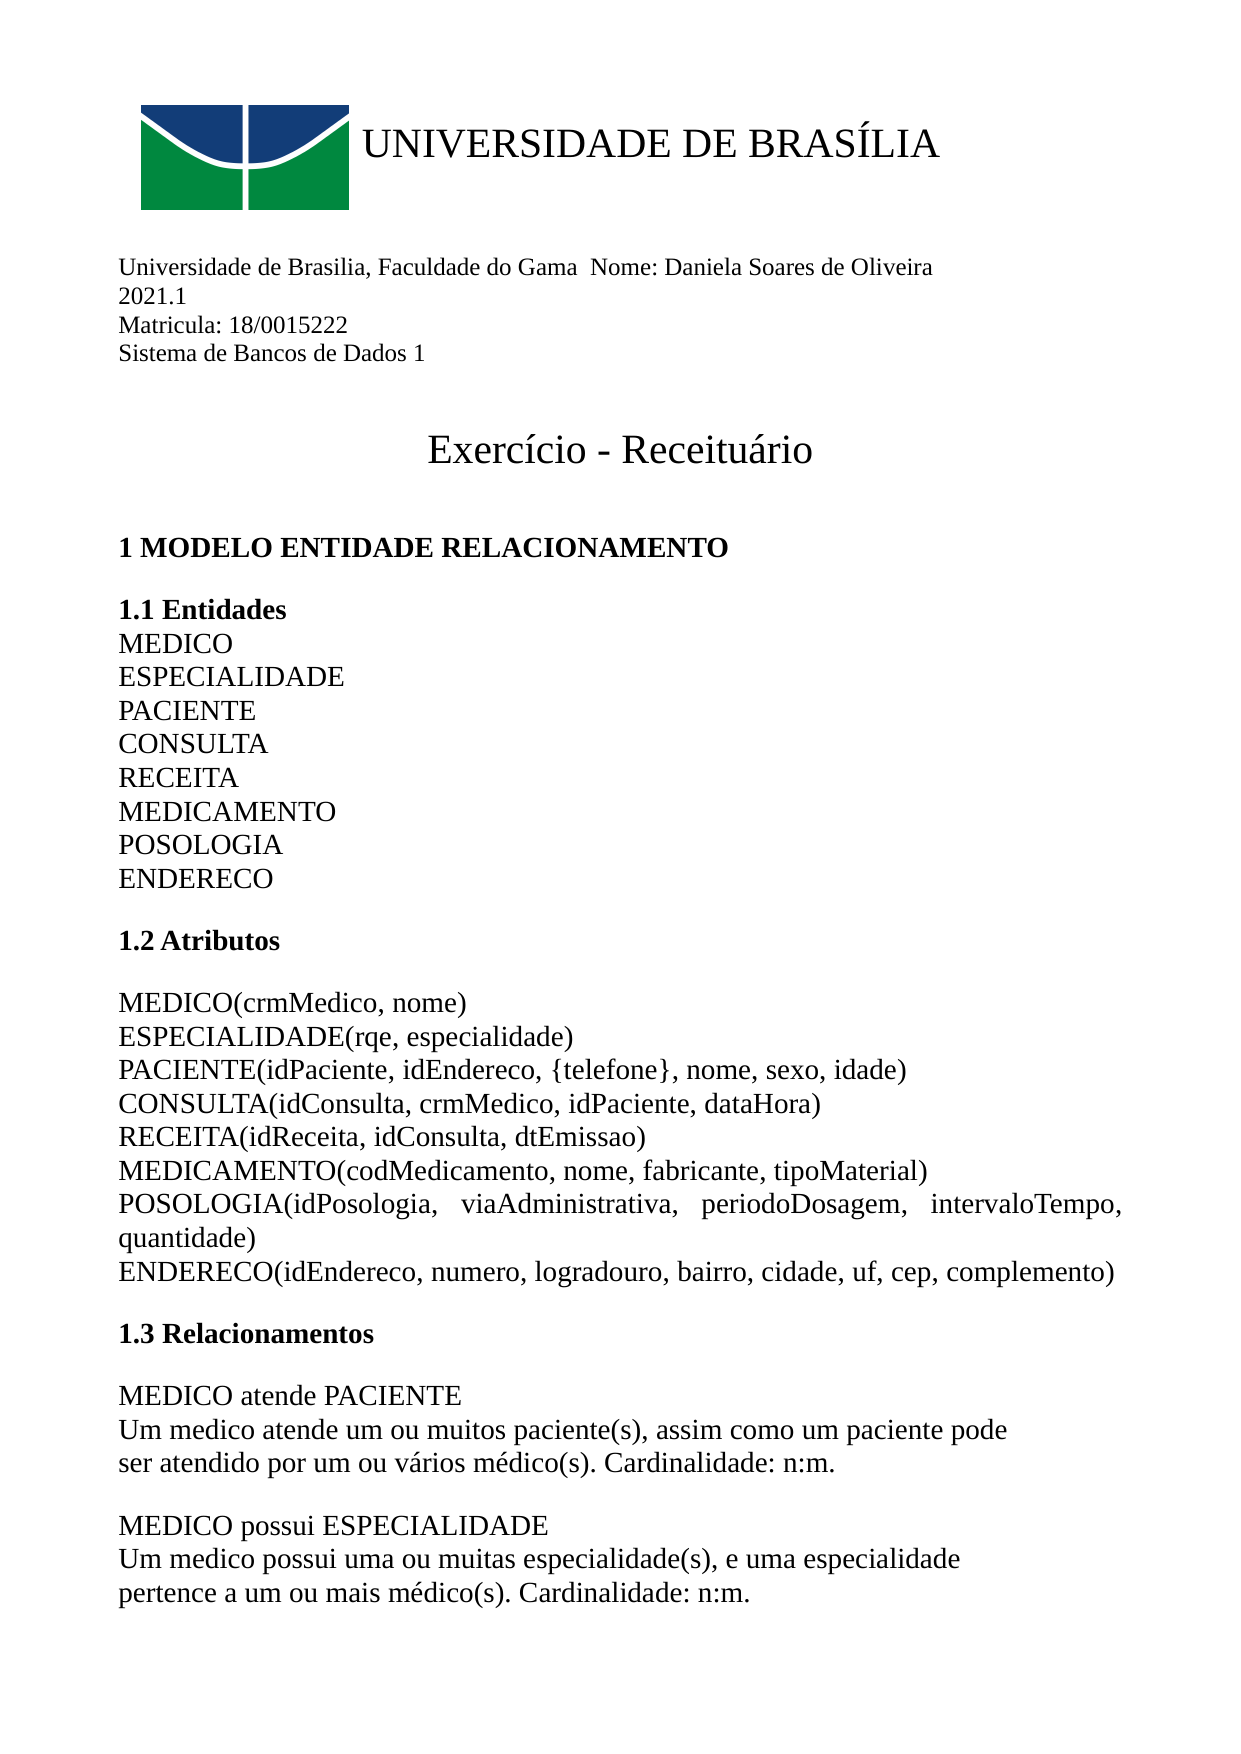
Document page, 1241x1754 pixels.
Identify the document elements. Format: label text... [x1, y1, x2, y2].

text PACIENTE(idPaciente, idEndereco, {telefone}, nome, sexo, idade) [118, 1052, 1122, 1086]
text RECEITA(idReceita, idConsulta, dtEmissao) [118, 1119, 1122, 1153]
text MEDICAMENTO [118, 794, 1122, 827]
text 1.3 Relacionamentos [118, 1316, 1122, 1349]
text UNIVERSIDADE DE BRASÍLIA [349, 118, 1122, 166]
text ENDERECO [118, 861, 1122, 894]
text pertence a um ou mais médico(s). Cardinalidade: n:m. [118, 1575, 1122, 1608]
text MEDICO(crmMedico, nome) [118, 985, 1122, 1019]
text MEDICO possui ESPECIALIDADE [118, 1508, 1122, 1541]
text Exercício - Receituário [118, 425, 1122, 473]
text Um medico atende um ou muitos paciente(s), assim como um paciente pode [118, 1412, 1122, 1445]
text Um medico possui uma ou muitas especialidade(s), e uma especialidade [118, 1541, 1122, 1575]
text RECEITA [118, 760, 1122, 794]
text PACIENTE [118, 693, 1122, 727]
text ESPECIALIDADE(rqe, especialidade) [118, 1019, 1122, 1052]
text Universidade de Brasilia, Faculdade do Gama Nome: Daniela Soares de Oliveira [118, 252, 1122, 281]
text MEDICO [118, 626, 1122, 659]
text ENDERECO(idEndereco, numero, logradouro, bairro, cidade, uf, cep, complemento) [118, 1254, 1122, 1287]
text ESPECIALIDADE [118, 659, 1122, 693]
text 1.1 Entidades [118, 592, 1122, 626]
text POSOLOGIA(idPosologia, viaAdministrativa, periodoDosagem, intervaloTempo, quantidade) [118, 1187, 1122, 1254]
text ser atendido por um ou vários médico(s). Cardinalidade: n:m. [118, 1445, 1122, 1479]
text 1 MODELO ENTIDADE RELACIONAMENTO [118, 530, 1122, 564]
text [118, 118, 141, 166]
text POSOLOGIA [118, 827, 1122, 861]
picture [141, 105, 349, 210]
text MEDICAMENTO(codMedicamento, nome, fabricante, tipoMaterial) [118, 1153, 1122, 1187]
text MEDICO atende PACIENTE [118, 1378, 1122, 1412]
text CONSULTA(idConsulta, crmMedico, idPaciente, dataHora) [118, 1086, 1122, 1119]
text Matricula: 18/0015222 [118, 310, 1122, 338]
text 1.2 Atributos [118, 923, 1122, 957]
text CONSULTA [118, 727, 1122, 760]
text 2021.1 [118, 281, 1122, 310]
text Sistema de Bancos de Dados 1 [118, 338, 1122, 367]
